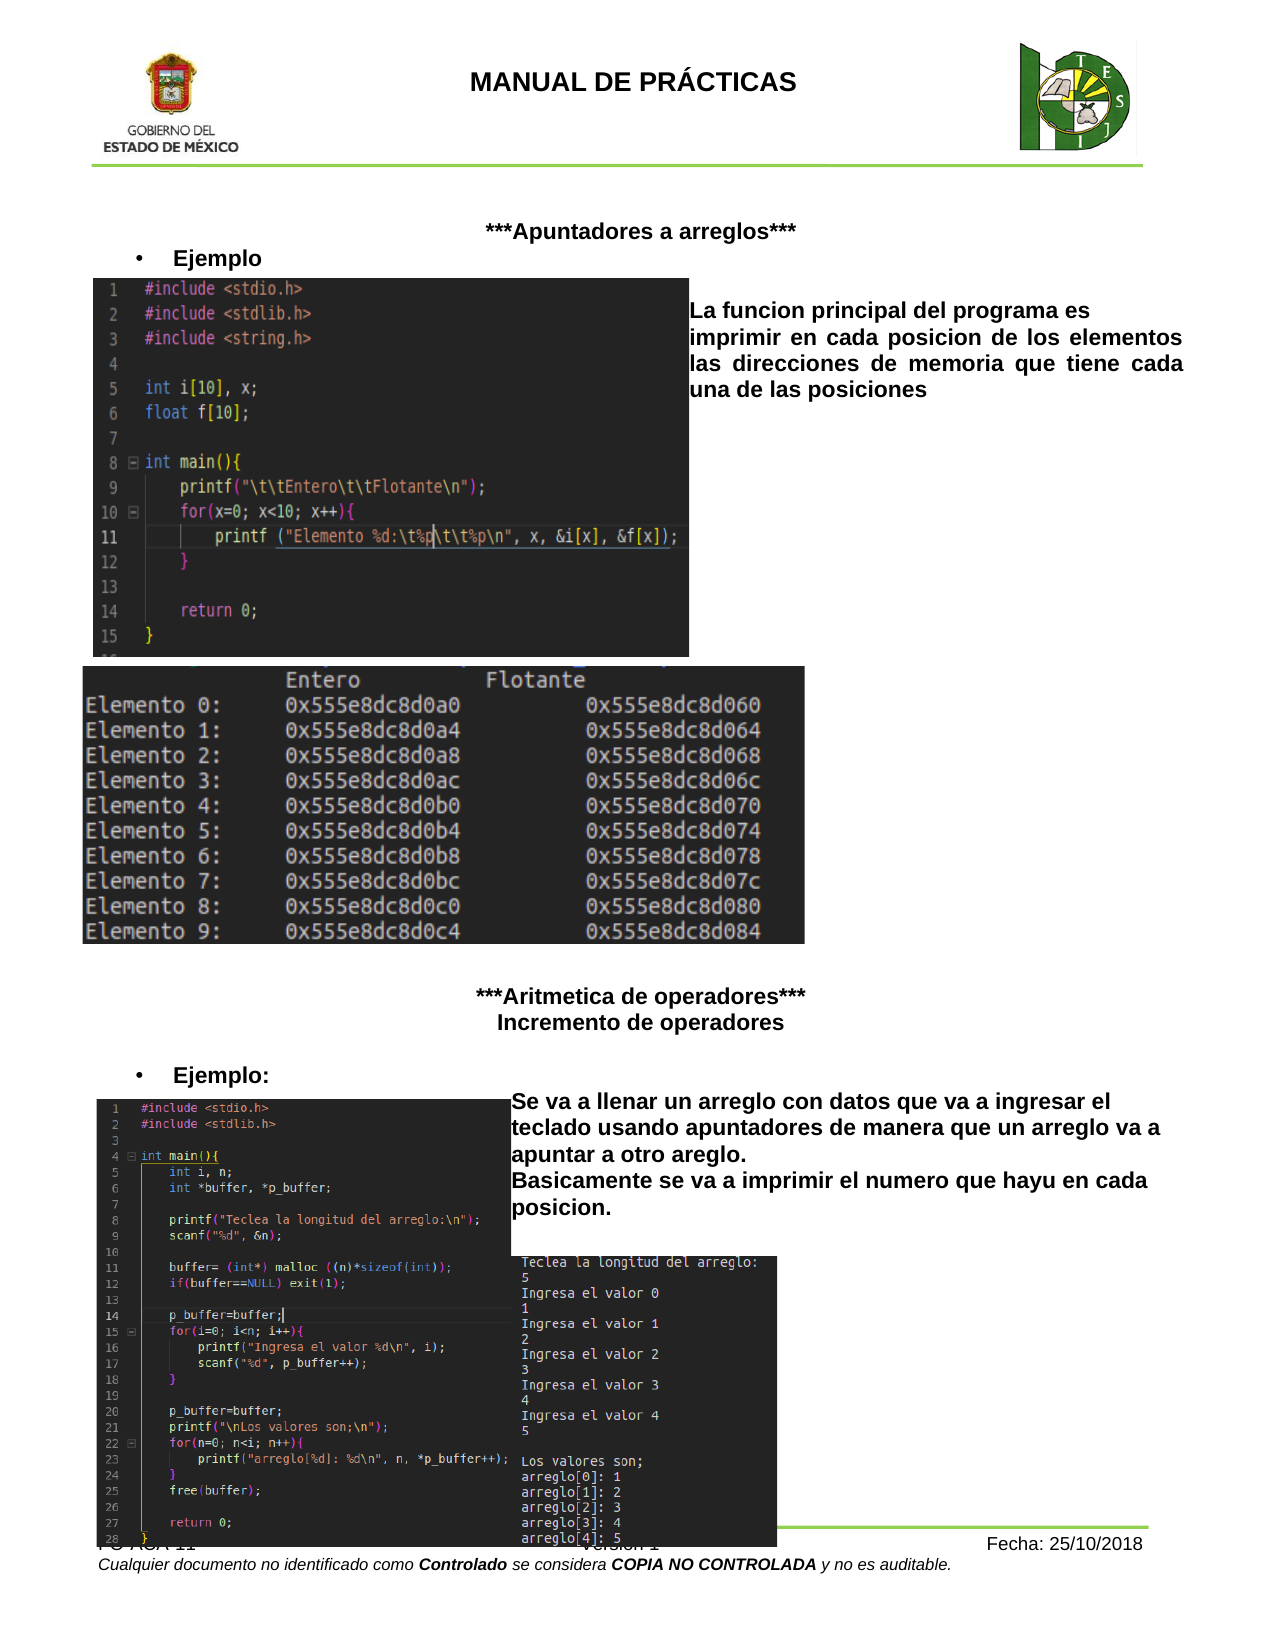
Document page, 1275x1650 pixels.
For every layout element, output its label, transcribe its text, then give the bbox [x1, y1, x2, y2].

text La funcion principal del programa es [690, 297, 1183, 324]
text Incremento de operadores [98, 1009, 1183, 1035]
list Ejemplo: [135, 1062, 1183, 1088]
text ***Apuntadores a arreglos*** [98, 218, 1183, 245]
picture [96, 1099, 778, 1547]
picture [82, 666, 805, 944]
list Ejemplo [135, 245, 1183, 271]
text imprimir en cada posicion de los elementos las direcciones de memoria que tiene cada una de las posiciones [690, 324, 1183, 403]
picture [95, 42, 241, 161]
text Se va a llenar un arreglo con datos que va a ingresar el teclado usando apuntadores de manera que un arreglo va a apuntar a otro areglo. [98, 1088, 1183, 1167]
text ***Aritmetica de operadores*** [98, 983, 1183, 1009]
picture [1018, 41, 1137, 157]
text Basicamente se va a imprimir el numero que hayu en cada posicion. [512, 1167, 1183, 1220]
picture [93, 278, 690, 657]
